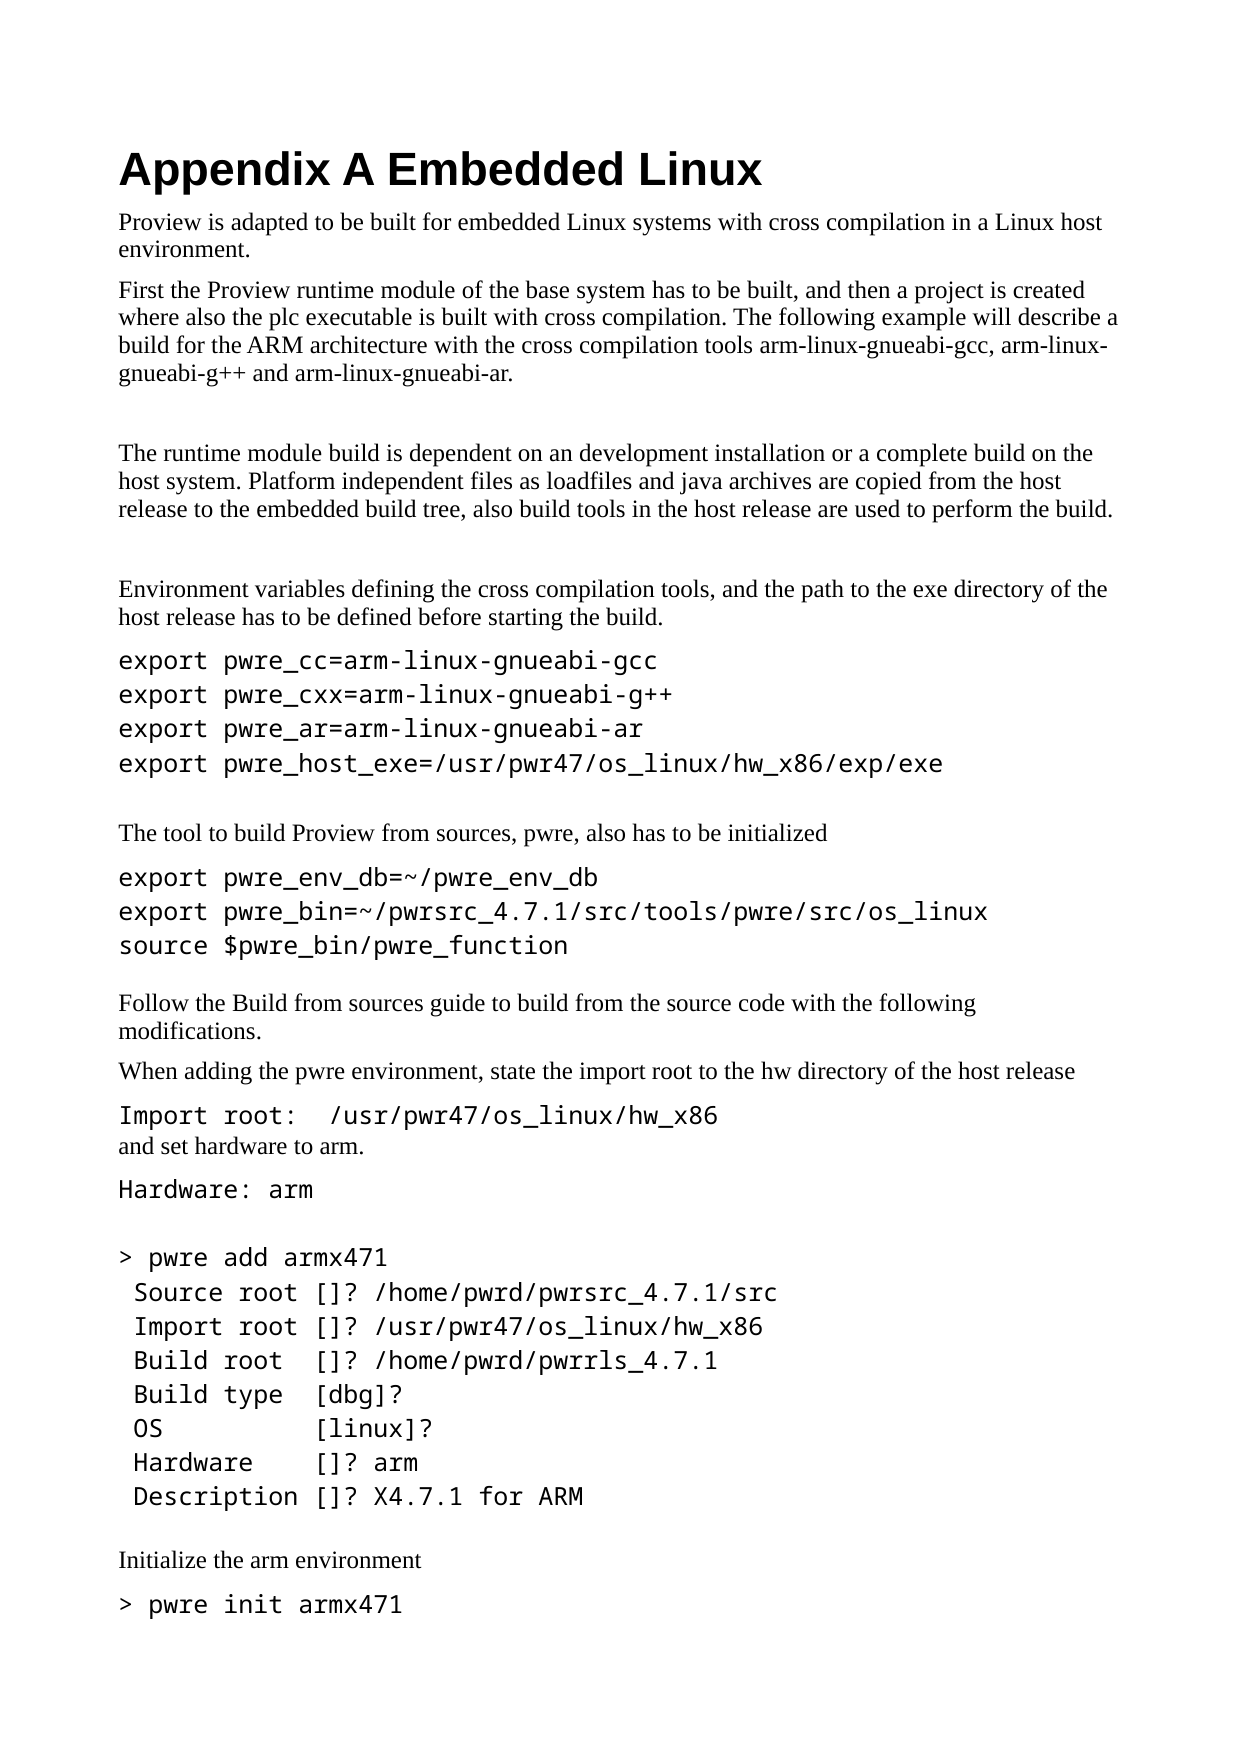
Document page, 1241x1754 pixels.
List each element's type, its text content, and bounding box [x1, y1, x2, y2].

text Environment variables defining the cross compilation tools, and the path to the exe directory of the host release has to be defined before starting the build. [118, 575, 1122, 631]
text Proview is adapted to be built for embedded Linux systems with cross compilation in a Linux host environment. [118, 208, 1122, 263]
text > pwre init armx471 [118, 1587, 1122, 1621]
text Hardware: arm [118, 1172, 1122, 1206]
text Import root []? /usr/pwr47/os_linux/hw_x86 [118, 1308, 1122, 1342]
text Follow the Build from sources guide to build from the source code with the following modifications. [118, 989, 1122, 1045]
text Description []? X4.7.1 for ARM [118, 1478, 1122, 1513]
text The runtime module build is dependent on an development installation or a complete build on the host system. Platform independent files as loadfiles and java archives are copied from the host release to the embedded build tree, also build tools in the host release are used to perform the build. [118, 439, 1122, 522]
text OS [linux]? [118, 1410, 1122, 1444]
text Initialize the arm environment [118, 1547, 1122, 1574]
text Build type [dbg]? [118, 1376, 1122, 1410]
text export pwre_env_db=~/pwre_env_db [118, 860, 1122, 894]
text export pwre_cc=arm-linux-gnueabi-gcc [118, 643, 1122, 677]
text Hardware []? arm [118, 1444, 1122, 1478]
text source $pwre_bin/pwre_function [118, 928, 1122, 962]
text export pwre_cxx=arm-linux-gnueabi-g++ [118, 677, 1122, 711]
text Source root []? /home/pwrd/pwrsrc_4.7.1/src [118, 1274, 1122, 1308]
subtitle Appendix A Embedded Linux [118, 143, 1122, 195]
text Import root: /usr/pwr47/os_linux/hw_x86 [118, 1098, 1122, 1132]
text and set hardware to arm. [118, 1132, 1122, 1159]
text export pwre_host_exe=/usr/pwr47/os_linux/hw_x86/exp/exe [118, 745, 1122, 779]
text First the Proview runtime module of the base system has to be built, and then a project is created where also the plc executable is built with cross compilation. The following example will describe a build for the ARM architecture with the cross compilation tools arm-linux-gnueabi-gcc, arm-linux-gnueabi-g++ and arm-linux-gnueabi-ar. [118, 276, 1122, 387]
text export pwre_ar=arm-linux-gnueabi-ar [118, 711, 1122, 745]
text Build root []? /home/pwrd/pwrrls_4.7.1 [118, 1342, 1122, 1376]
text export pwre_bin=~/pwrsrc_4.7.1/src/tools/pwre/src/os_linux [118, 894, 1122, 928]
text When adding the pwre environment, state the import root to the hw directory of the host release [118, 1057, 1122, 1085]
text The tool to build Proview from sources, pwre, also has to be initialized [118, 819, 1122, 847]
text > pwre add armx471 [118, 1240, 1122, 1274]
